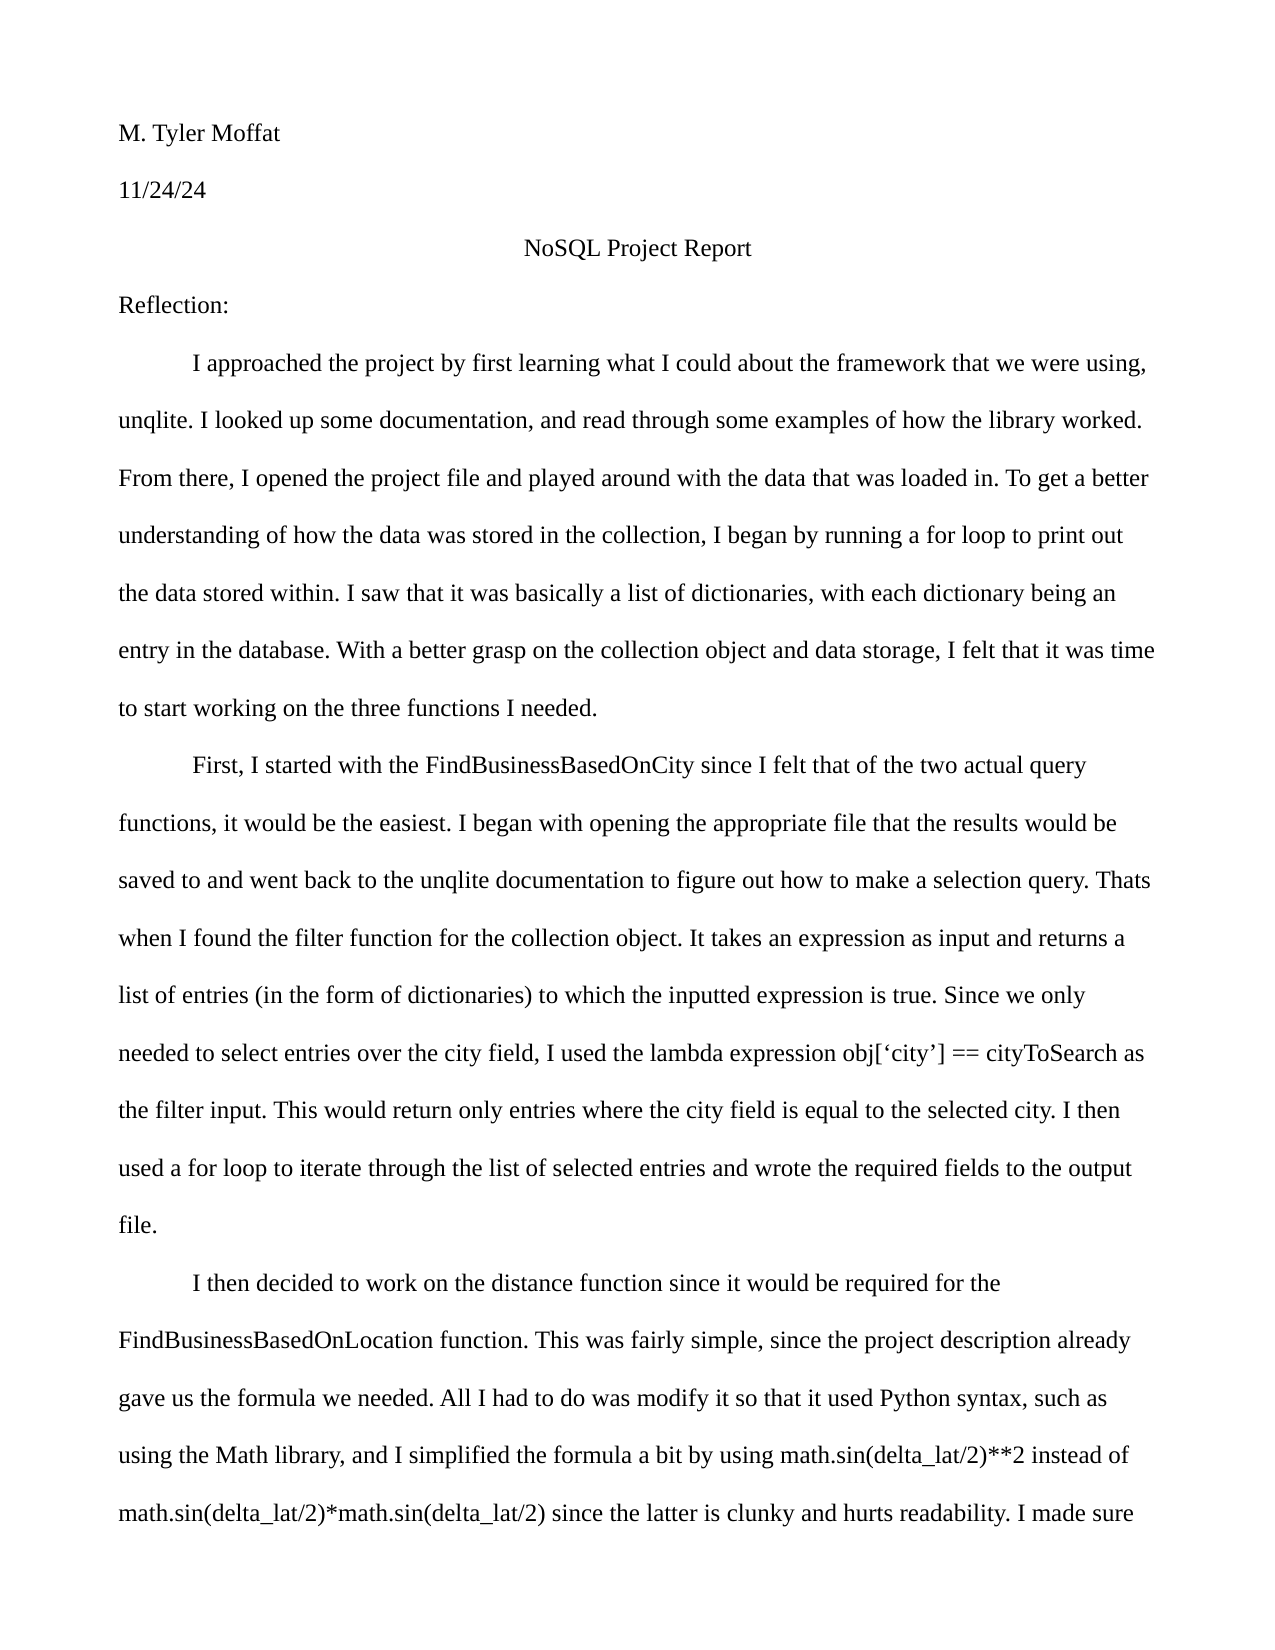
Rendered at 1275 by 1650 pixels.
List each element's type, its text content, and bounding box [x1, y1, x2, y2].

text NoSQL Project Report [118, 233, 1157, 262]
text M. Tyler Moffat [118, 118, 1157, 147]
text 11/24/24 [118, 176, 1157, 204]
text First, I started with the FindBusinessBasedOnCity since I felt that of the two actual query functions, it would be the easiest. I began with opening the appropriate file that the results would be saved to and went back to the unqlite documentation to figure out how to make a selection query. Thats when I found the filter function for the collection object. It takes an expression as input and returns a list of entries (in the form of dictionaries) to which the inputted expression is true. Since we only needed to select entries over the city field, I used the lambda expression obj[‘city’] == cityToSearch as the filter input. This would return only entries where the city field is equal to the selected city. I then used a for loop to iterate through the list of selected entries and wrote the required fields to the output file. [118, 751, 1157, 1239]
text Reflection: [118, 291, 1157, 319]
text I then decided to work on the distance function since it would be required for the FindBusinessBasedOnLocation function. This was fairly simple, since the project description already gave us the formula we needed. All I had to do was modify it so that it used Python syntax, such as using the Math library, and I simplified the formula a bit by using math.sin(delta_lat/2)**2 instead of math.sin(delta_lat/2)*math.sin(delta_lat/2) since the latter is clunky and hurts readability. I made sure [118, 1268, 1157, 1527]
text I approached the project by first learning what I could about the framework that we were using, unqlite. I looked up some documentation, and read through some examples of how the library worked. From there, I opened the project file and played around with the data that was loaded in. To get a better understanding of how the data was stored in the collection, I began by running a for loop to print out the data stored within. I saw that it was basically a list of dictionaries, with each dictionary being an entry in the database. With a better grasp on the collection object and data storage, I felt that it was time to start working on the three functions I needed. [118, 348, 1157, 722]
